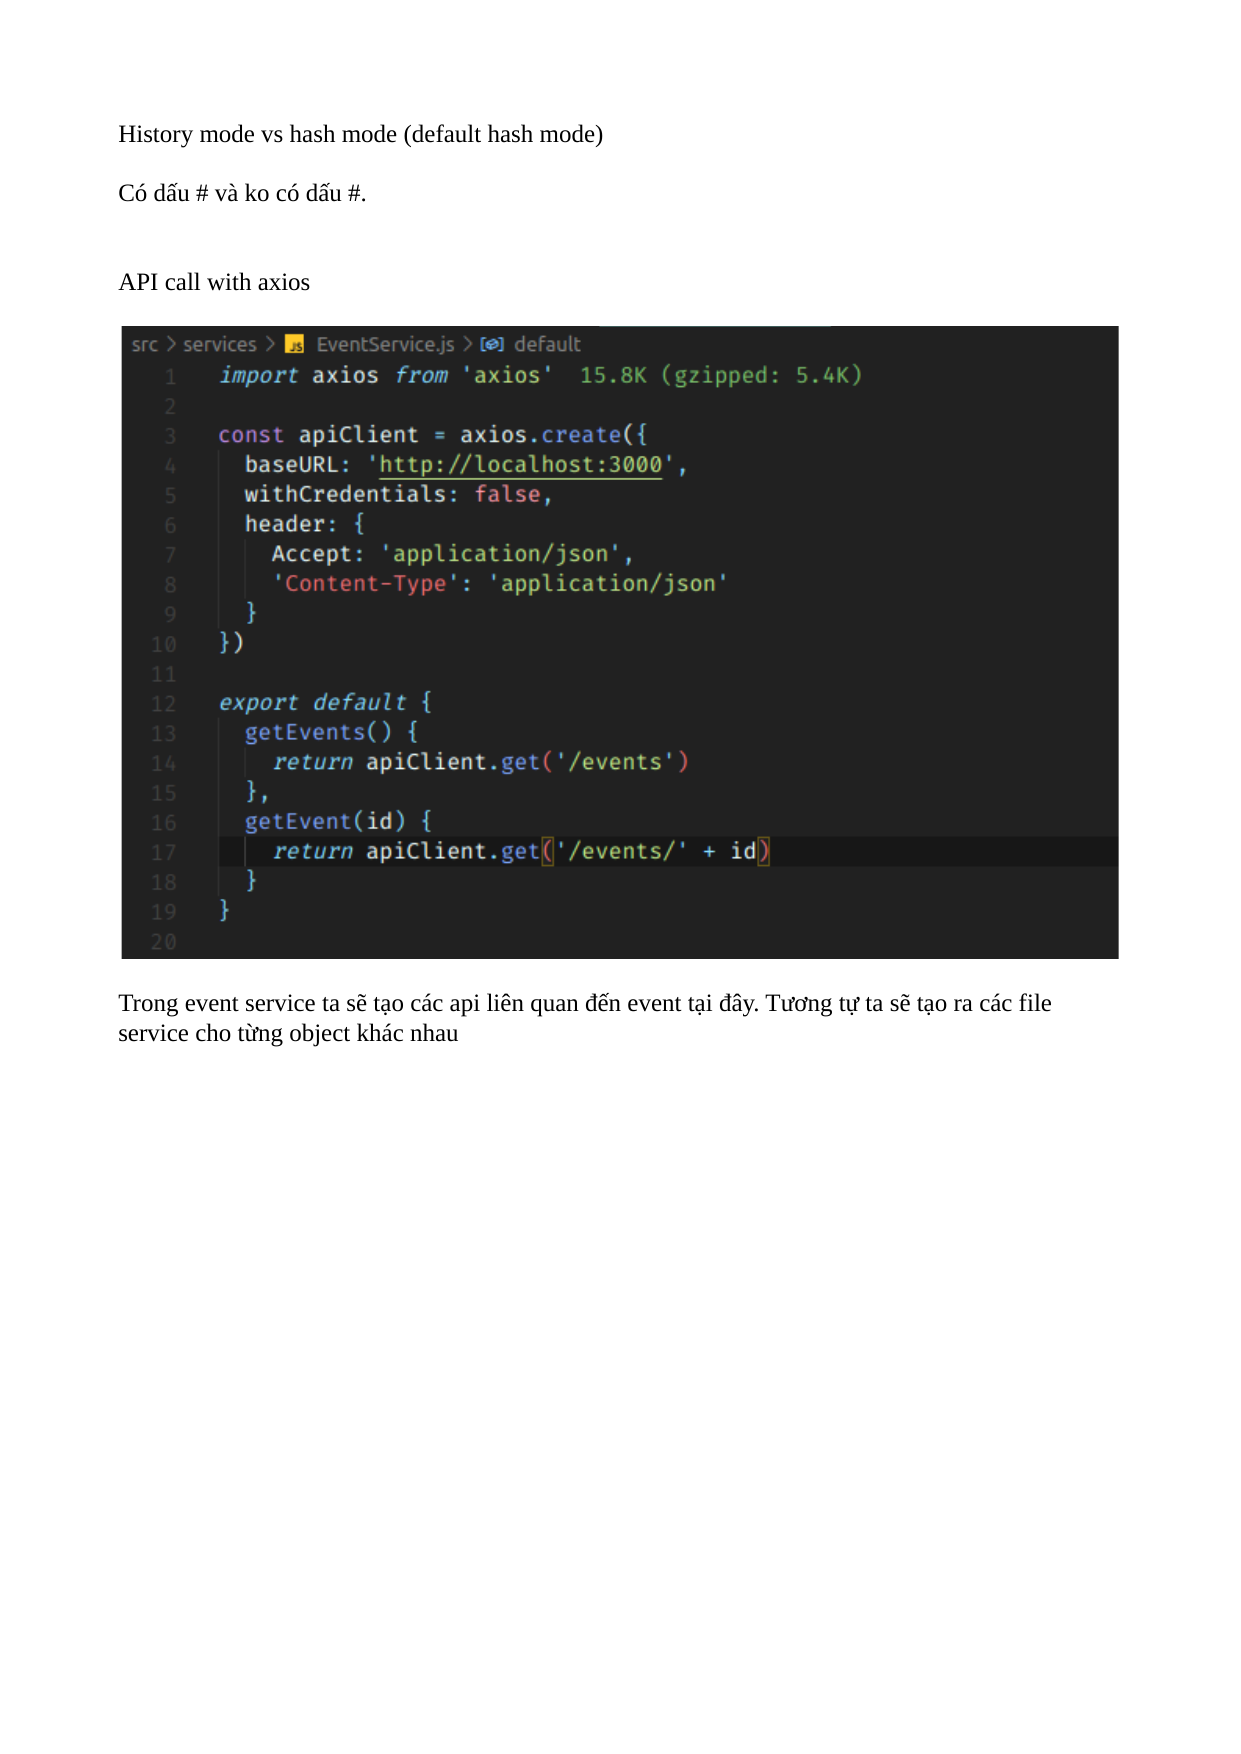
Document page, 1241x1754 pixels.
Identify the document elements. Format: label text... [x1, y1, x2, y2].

text Trong event service ta sẽ tạo các api liên quan đến event tại đây. Tương tự ta sẽ tạo ra các file service cho từng object khác nhau [118, 326, 1122, 1047]
text API call with axios [118, 267, 1122, 296]
text History mode vs hash mode (default hash mode) [118, 118, 1122, 148]
picture [121, 326, 1119, 959]
text Có dấu # và ko có dấu #. [118, 177, 1122, 207]
